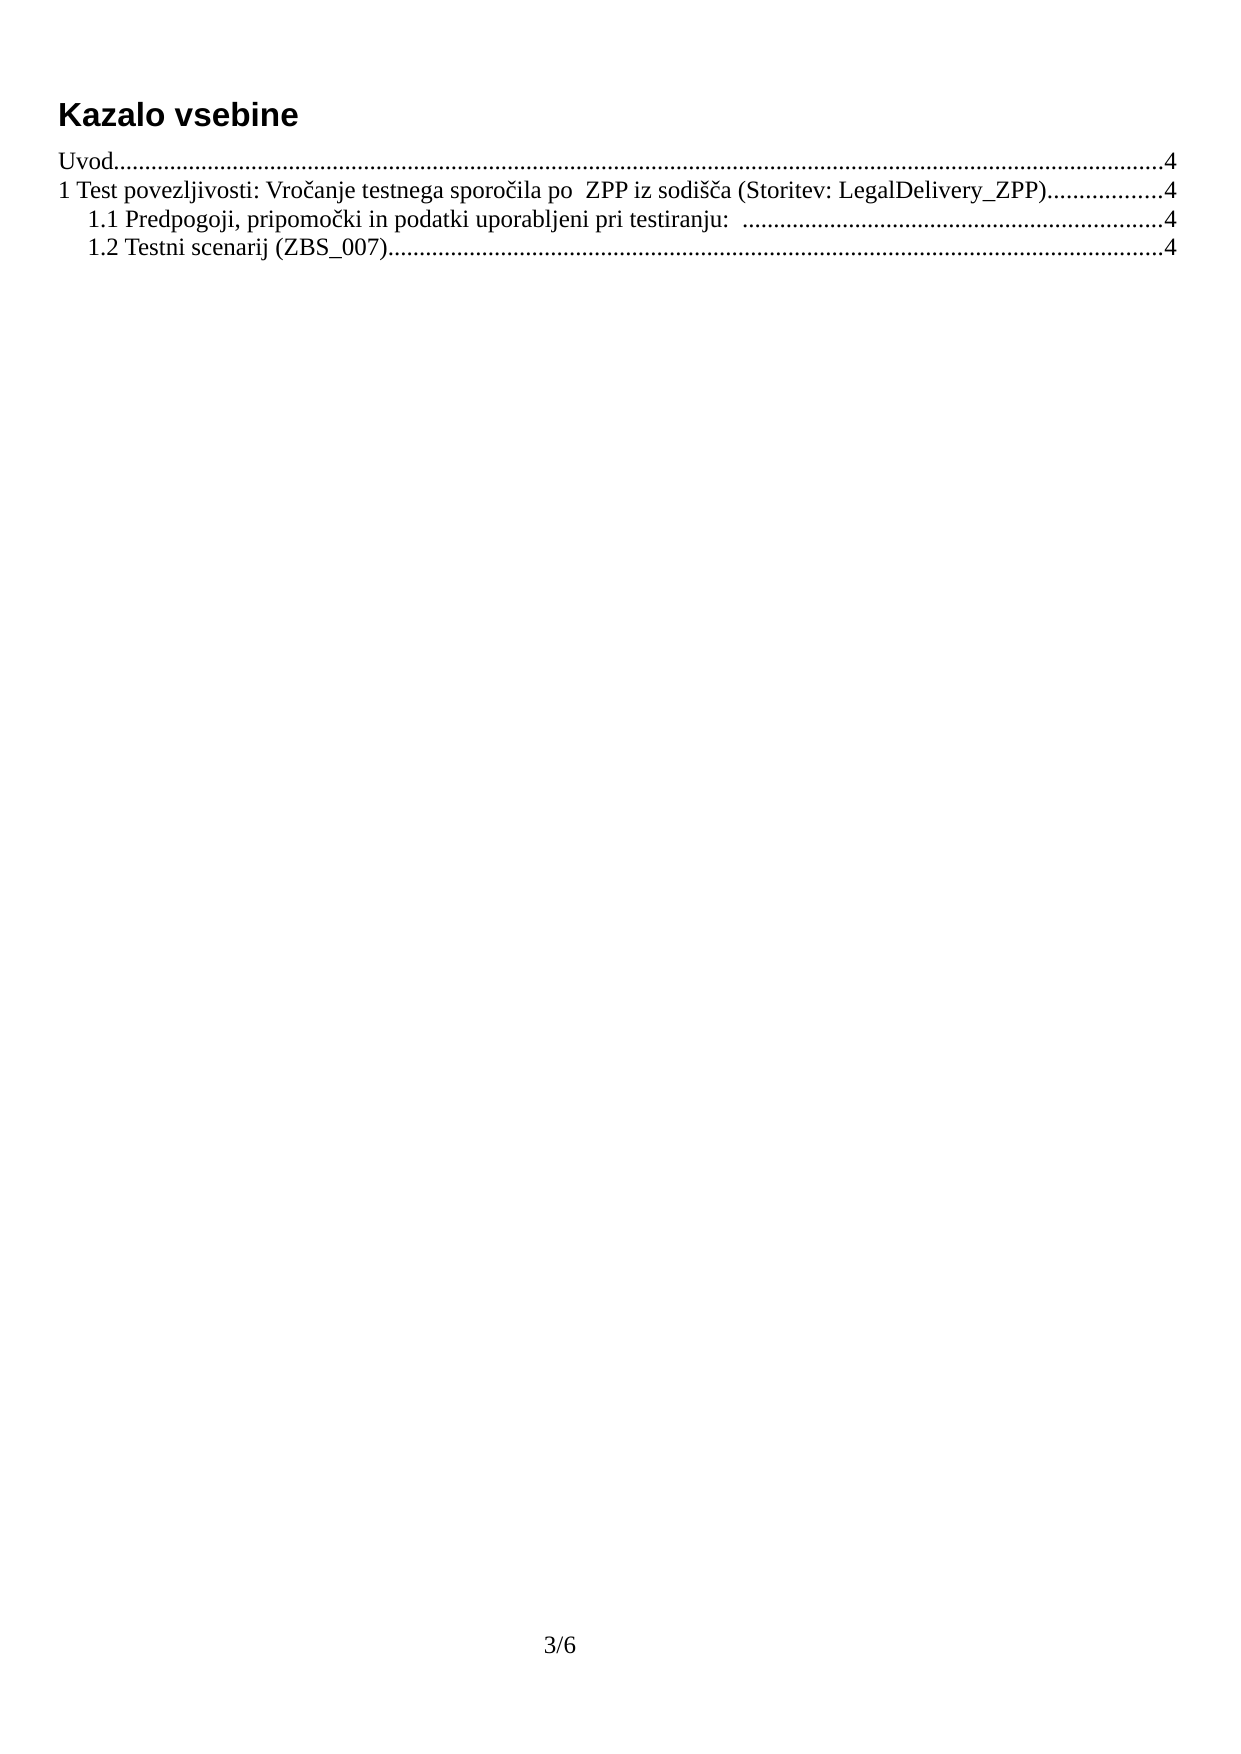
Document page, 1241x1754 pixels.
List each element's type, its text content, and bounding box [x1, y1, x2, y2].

text 1.2 Testni scenarij (ZBS_007) 4 [87, 232, 1177, 261]
text Uvod 4 [58, 146, 1177, 175]
subtitle Kazalo vsebine [58, 95, 1177, 134]
text 1 Test povezljivosti: Vročanje testnega sporočila po ZPP iz sodišča (Storitev: LegalDelivery_ZPP) 4 [58, 175, 1177, 204]
text 1.1 Predpogoji, pripomočki in podatki uporabljeni pri testiranju: 4 [87, 204, 1177, 232]
